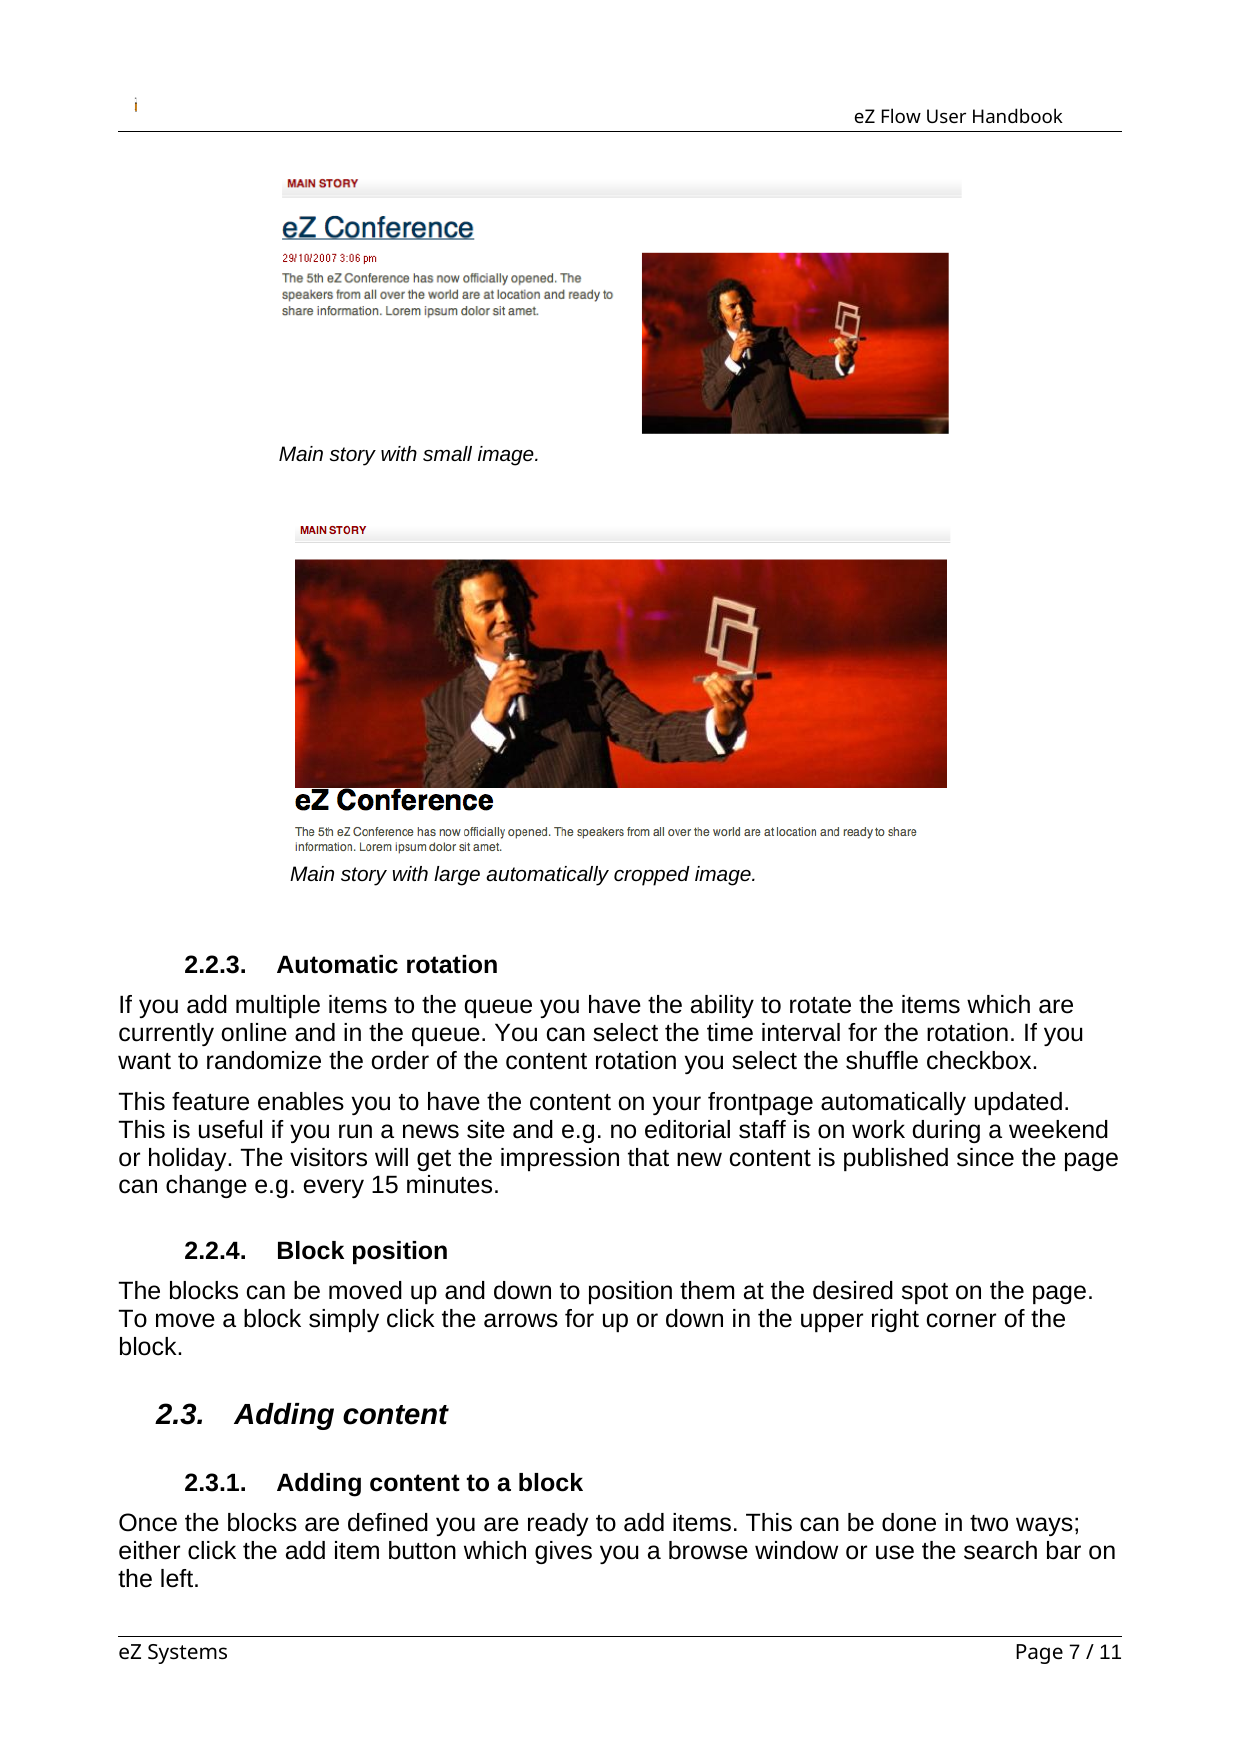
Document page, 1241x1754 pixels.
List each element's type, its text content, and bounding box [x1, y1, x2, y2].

text Main story with large automatically cropped image. [290, 863, 950, 885]
text If you add multiple items to the queue you have the ability to rotate the items which are currently online and in the queue. You can select the time interval for the rotation. If you want to randomize the order of the content rotation you select the shuffle checkbox. [118, 991, 1122, 1075]
text This feature enables you to have the content on your frontpage automatically updated. This is useful if you run a news site and e.g. no editorial staff is on work during a weekend or holiday. The visitors will get the impression that new content is published since the page can change e.g. every 15 minutes. [118, 1087, 1122, 1199]
text Once the blocks are defined you are ready to add items. This can be done in two ways; either click the add item button which gives you a browse window or use the search bar on the left. [118, 1509, 1122, 1593]
text Main story with small image. [278, 443, 962, 466]
picture [278, 170, 962, 443]
subtitle Block position [177, 1237, 1122, 1264]
subtitle Automatic rotation [177, 951, 1122, 979]
subtitle Adding content to a block [177, 1468, 1122, 1496]
text The blocks can be moved up and down to position them at the desired spot on the page. To move a block simply click the arrows for up or down in the upper right corner of the block. [118, 1277, 1122, 1361]
subtitle Adding content [148, 1398, 1122, 1431]
picture [290, 519, 951, 863]
